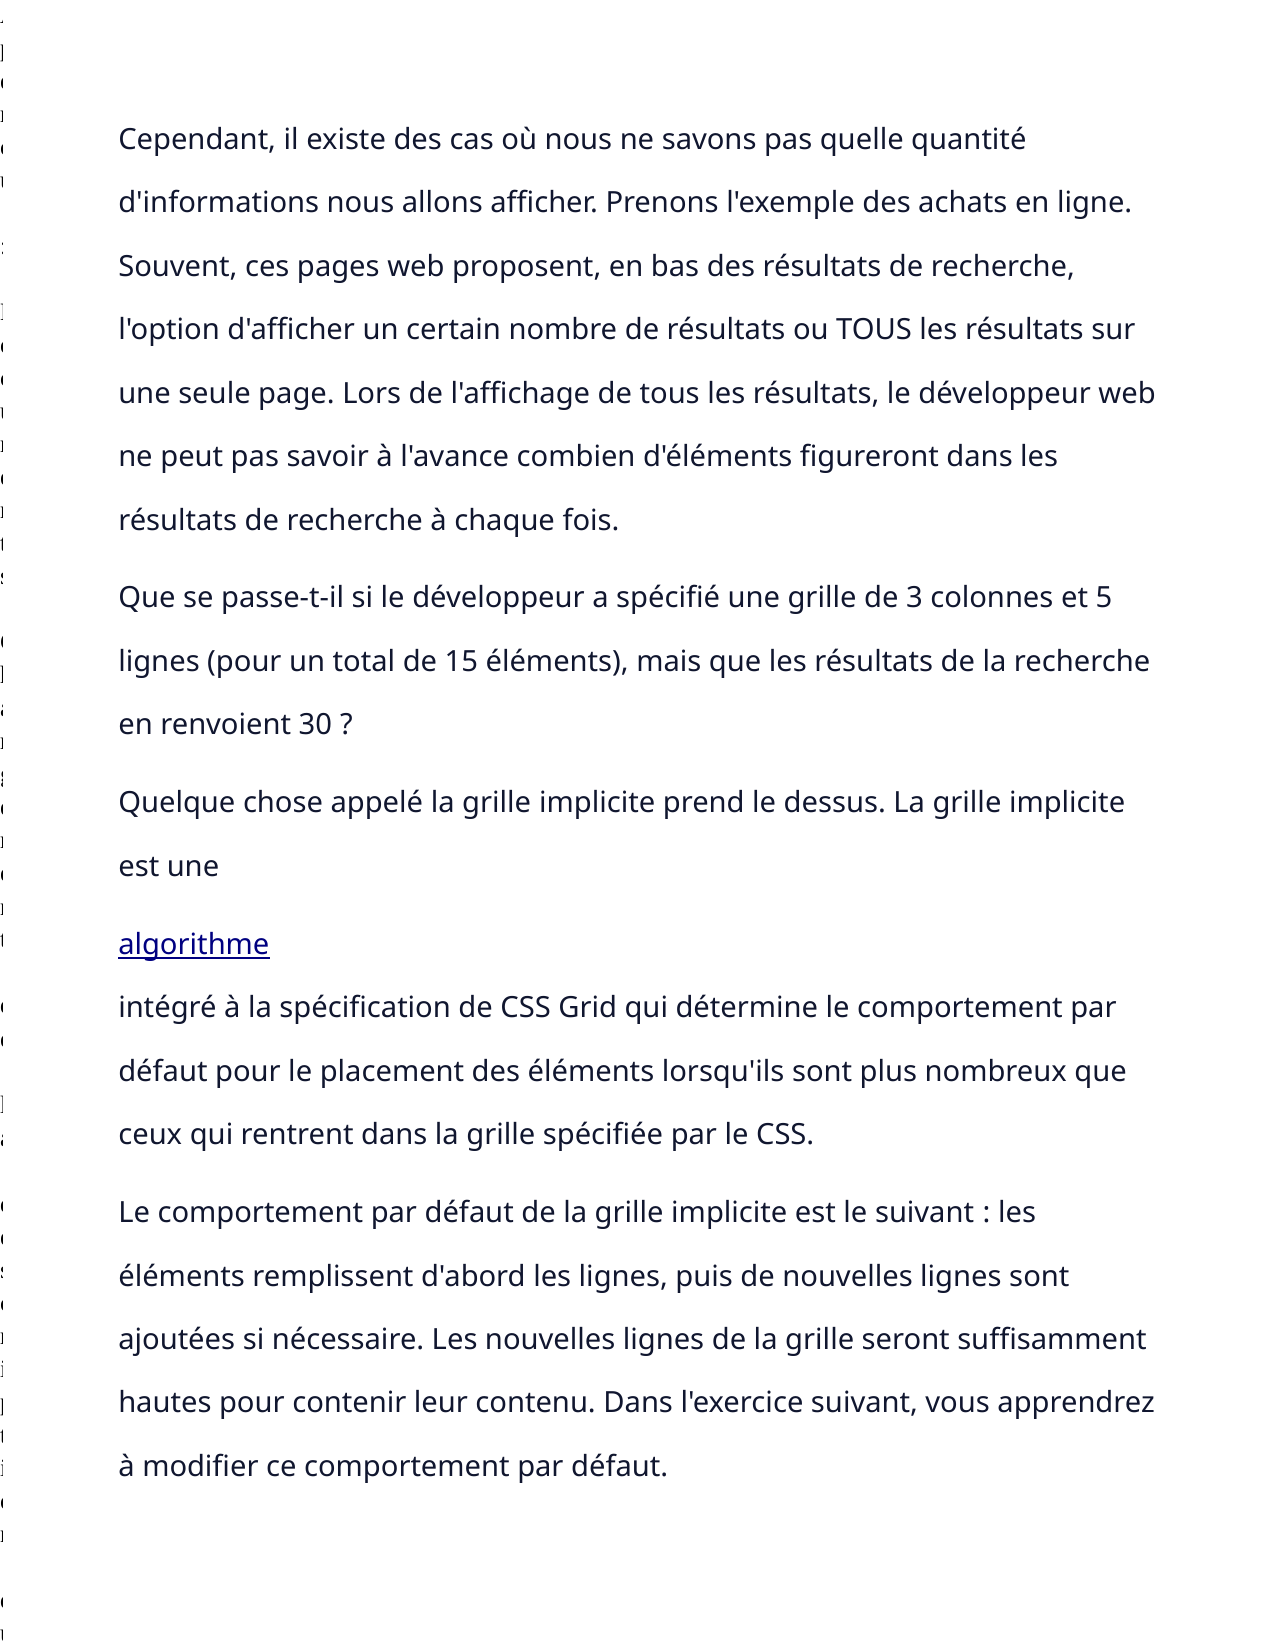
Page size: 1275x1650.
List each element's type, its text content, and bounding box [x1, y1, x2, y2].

text intégré à la spécification de CSS Grid qui détermine le comportement par défaut pour le placement des éléments lorsqu'ils sont plus nombreux que ceux qui rentrent dans la grille spécifiée par le CSS. [118, 987, 1157, 1153]
text Cependant, il existe des cas où nous ne savons pas quelle quantité d'informations nous allons afficher. Prenons l'exemple des achats en ligne. Souvent, ces pages web proposent, en bas des résultats de recherche, l'option d'afficher un certain nombre de résultats ou TOUS les résultats sur une seule page. Lors de l'affichage de tous les résultats, le développeur web ne peut pas savoir à l'avance combien d'éléments figureront dans les résultats de recherche à chaque fois. [118, 118, 1157, 538]
text Quelque chose appelé la grille implicite prend le dessus. La grille implicite est une [118, 782, 1157, 885]
text algorithme [118, 923, 1157, 963]
text Le comportement par défaut de la grille implicite est le suivant : les éléments remplissent d'abord les lignes, puis de nouvelles lignes sont ajoutées si nécessaire. Les nouvelles lignes de la grille seront suffisamment hautes pour contenir leur contenu. Dans l'exercice suivant, vous apprendrez à modifier ce comportement par défaut. [118, 1191, 1157, 1485]
text Que se passe-t-il si le développeur a spécifié une grille de 3 colonnes et 5 lignes (pour un total de 15 éléments), mais que les résultats de la recherche en renvoient 30 ? [118, 577, 1157, 743]
